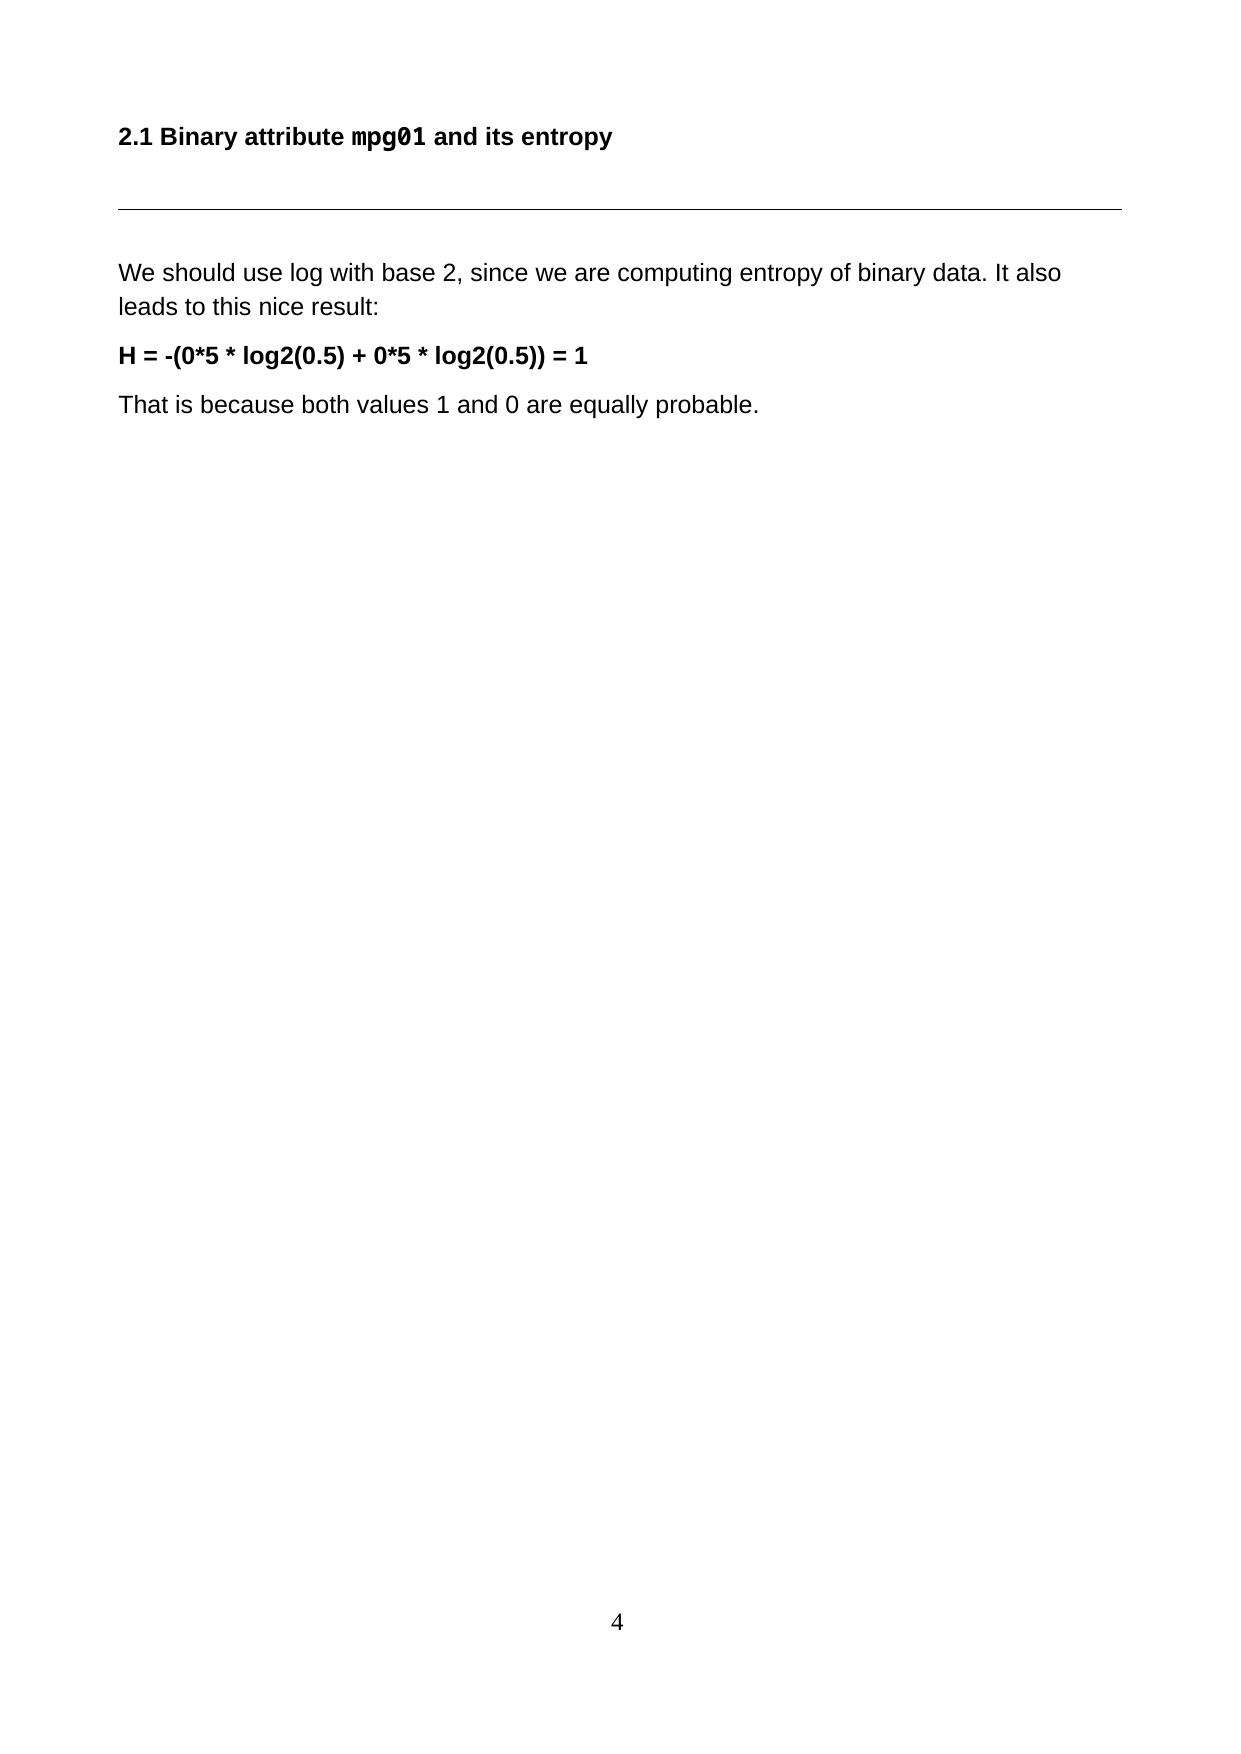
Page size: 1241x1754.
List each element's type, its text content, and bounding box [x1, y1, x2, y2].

text 2.1 Binary attribute mpg01 and its entropy [118, 118, 1122, 152]
text H = -(0*5 * log2(0.5) + 0*5 * log2(0.5)) = 1 [118, 341, 1122, 370]
text We should use log with base 2, since we are computing entropy of binary data. It also leads to this nice result: [118, 258, 1122, 321]
text That is because both values 1 and 0 are equally probable. [118, 390, 1122, 419]
